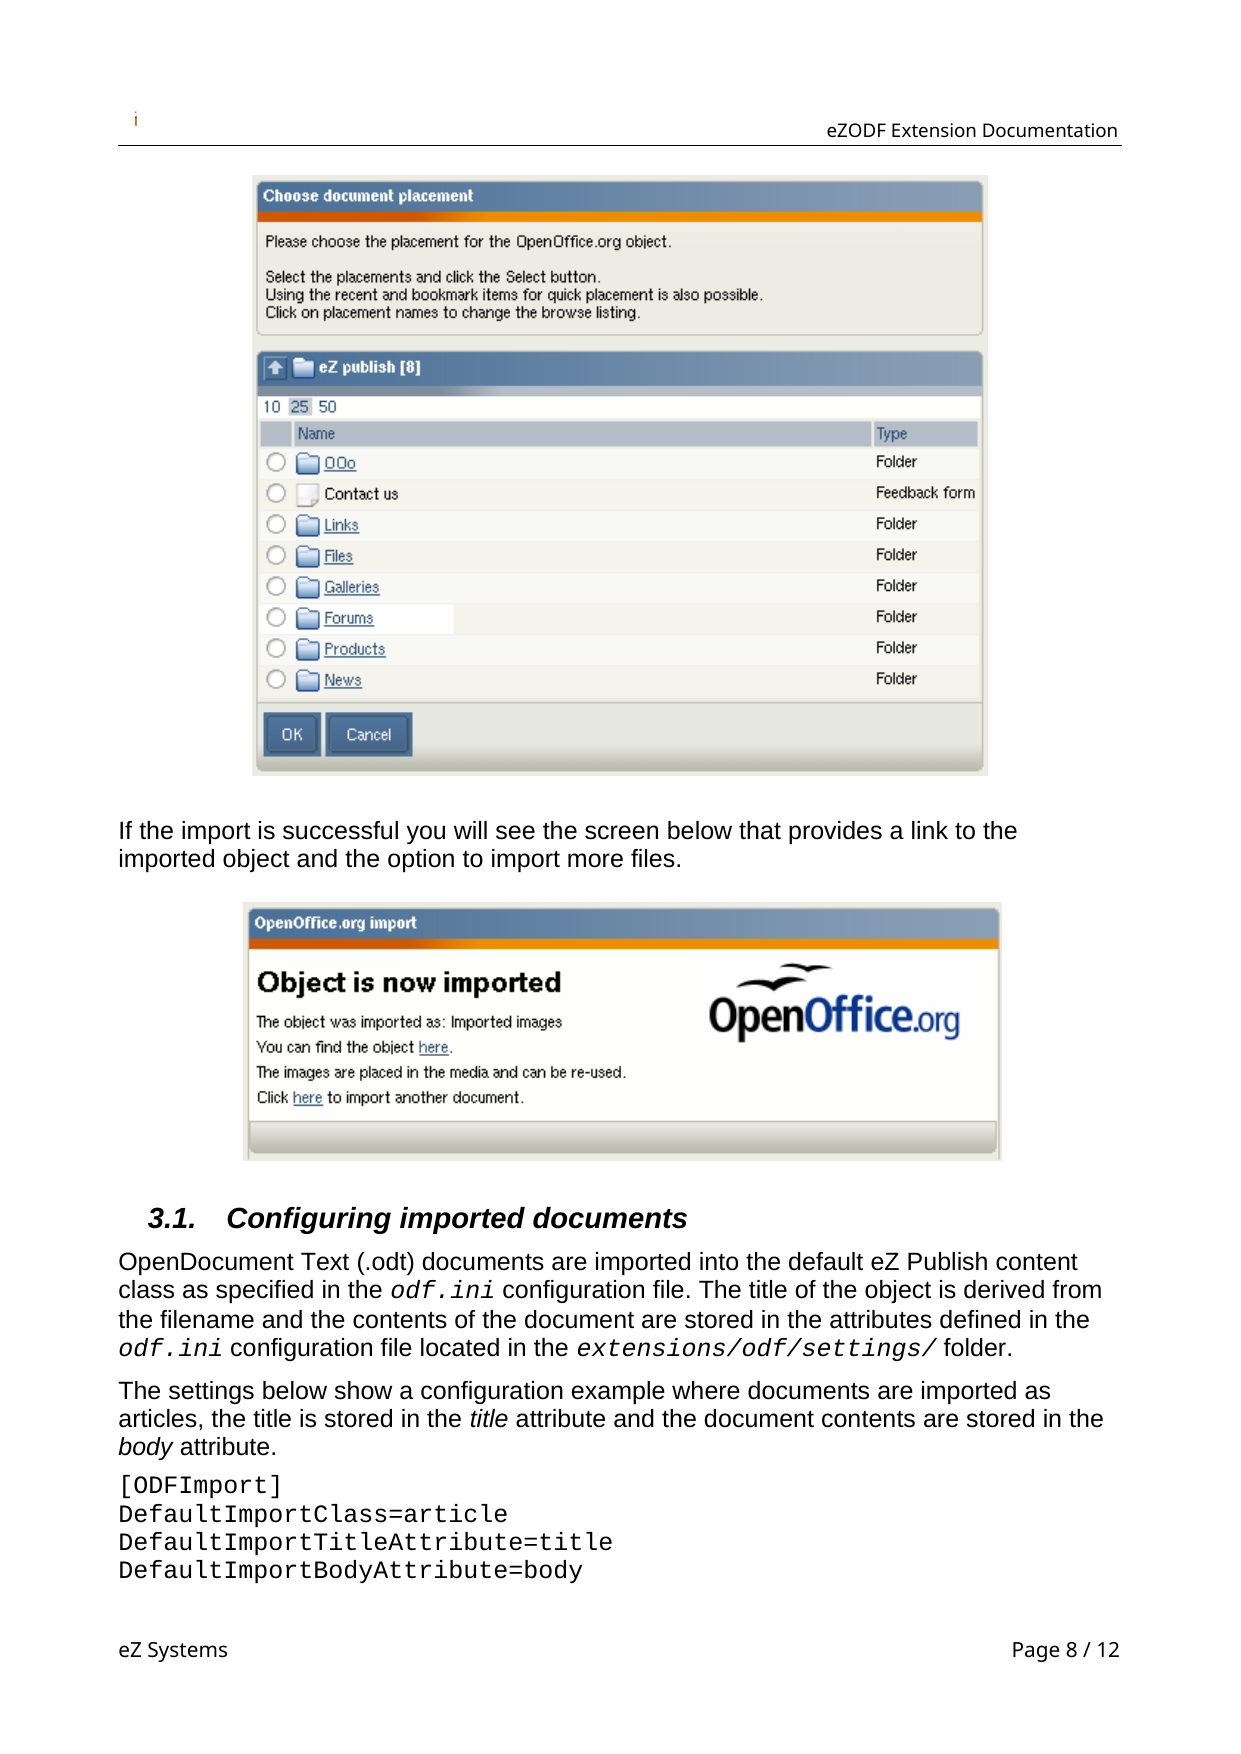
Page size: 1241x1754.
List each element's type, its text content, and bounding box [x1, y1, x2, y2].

subtitle Configuring imported documents [148, 898, 1122, 1235]
text If the import is successful you will see the screen below that provides a link to the imported object and the option to import more files. [118, 175, 1122, 873]
picture [252, 175, 988, 776]
text [ODFImport] DefaultImportClass=article DefaultImportTitleAttribute=title DefaultImportBodyAttribute=body [118, 1473, 1122, 1586]
picture [242, 902, 1003, 1161]
text OpenDocument Text (.odt) documents are imported into the default eZ Publish content class as specified in the odf.ini configuration file. The title of the object is derived from the filename and the contents of the document are stored in the attributes defined in the odf.ini configuration file located in the extensions/odf/settings/ folder. [118, 1248, 1122, 1364]
text The settings below show a configuration example where documents are imported as articles, the title is stored in the title attribute and the document contents are stored in the body attribute. [118, 1377, 1122, 1461]
